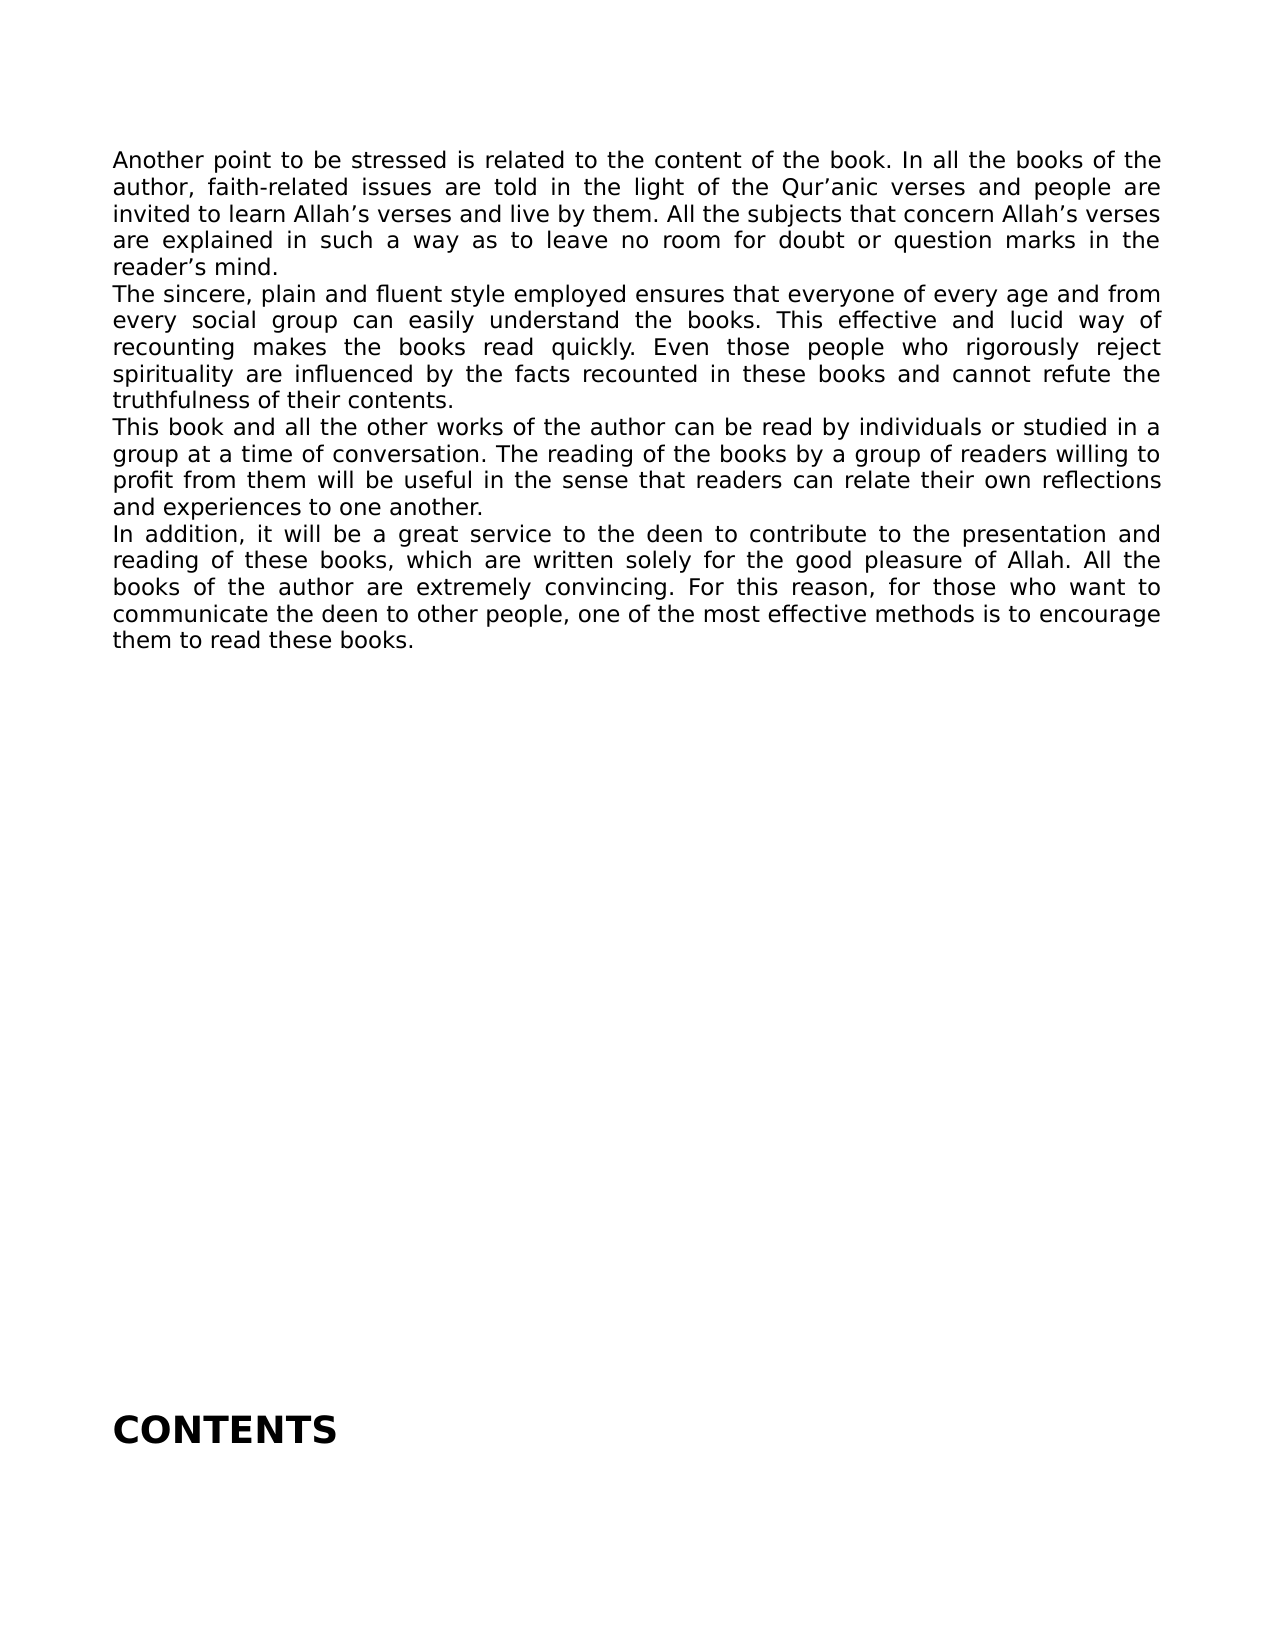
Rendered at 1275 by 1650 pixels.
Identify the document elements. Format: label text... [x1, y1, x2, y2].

text This book and all the other works of the author can be read by individuals or studied in a group at a time of conversation. The reading of the books by a group of readers willing to profit from them will be useful in the sense that readers can relate their own reflections and experiences to one another. [112, 414, 1163, 521]
text Another point to be stressed is related to the content of the book. In all the books of the author, faith-related issues are told in the light of the Qur’anic verses and people are invited to learn Allah’s verses and live by them. All the subjects that concern Allah’s verses are explained in such a way as to leave no room for doubt or question marks in the reader’s mind. [112, 148, 1163, 281]
text CONTENTS [112, 1408, 1163, 1452]
text In addition, it will be a great service to the deen to contribute to the presentation and reading of these books, which are written solely for the good pleasure of Allah. All the books of the author are extremely convincing. For this reason, for those who want to communicate the deen to other people, one of the most effective methods is to encourage them to read these books. [112, 521, 1163, 654]
text The sincere, plain and fluent style employed ensures that everyone of every age and from every social group can easily understand the books. This effective and lucid way of recounting makes the books read quickly. Even those people who rigorously reject spirituality are influenced by the facts recounted in these books and cannot refute the truthfulness of their contents. [112, 281, 1163, 414]
